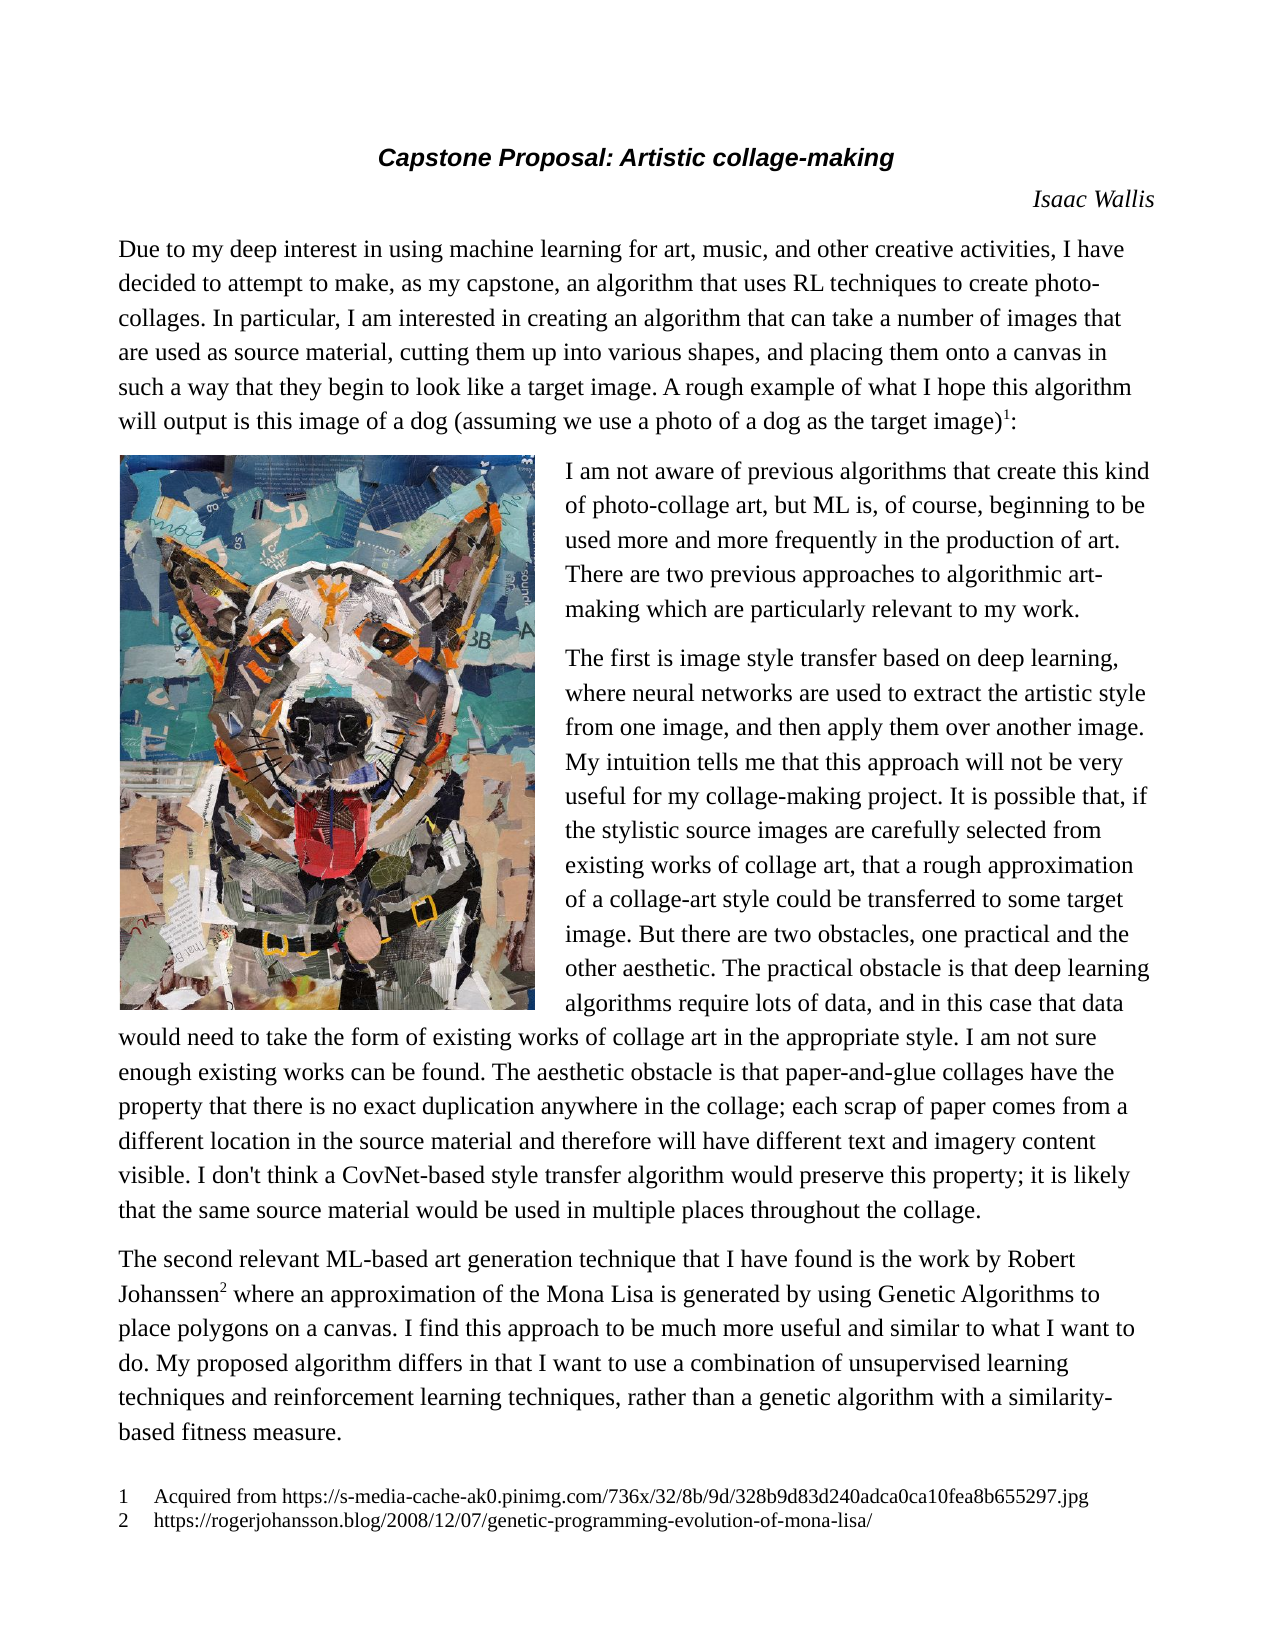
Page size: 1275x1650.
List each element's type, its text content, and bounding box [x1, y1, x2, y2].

text Acquired from https://s-media-cache-ak0.pinimg.com/736x/32/8b/9d/328b9d83d240adca0ca10fea8b655297.jpg [118, 1484, 1157, 1508]
text https://rogerjohansson.blog/2008/12/07/genetic-programming-evolution-of-mona-lisa/ [118, 1508, 1157, 1532]
text The first is image style transfer based on deep learning, where neural networks are used to extract the artistic style from one image, and then apply them over another image. My intuition tells me that this approach will not be very useful for my collage-making project. It is possible that, if the stylistic source images are carefully selected from existing works of collage art, that a rough approximation of a collage-art style could be transferred to some target image. But there are two obstacles, one practical and the other aesthetic. The practical obstacle is that deep learning algorithms require lots of data, and in this case that data would need to take the form of existing works of collage art in the appropriate style. I am not sure enough existing works can be found. The aesthetic obstacle is that paper-and-glue collages have the property that there is no exact duplication anywhere in the collage; each scrap of paper comes from a different location in the source material and therefore will have different text and imagery content visible. I don't think a CovNet-based style transfer algorithm would preserve this property; it is likely that the same source material would be used in multiple places throughout the collage. [118, 643, 1157, 1223]
text I am not aware of previous algorithms that create this kind of photo-collage art, but ML is, of course, beginning to be used more and more frequently in the production of art. There are two previous approaches to algorithmic art-making which are particularly relevant to my work. [535, 456, 1157, 622]
text Due to my deep interest in using machine learning for art, music, and other creative activities, I have decided to attempt to make, as my capstone, an algorithm that uses RL techniques to create photo-collages. In particular, I am interested in creating an algorithm that can take a number of images that are used as source material, cutting them up into various shapes, and placing them onto a canvas in such a way that they begin to look like a target image. A rough example of what I hope this algorithm will output is this image of a dog (assuming we use a photo of a dog as the target image): [118, 234, 1157, 435]
text Isaac Wallis [118, 184, 1157, 213]
text The second relevant ML-based art generation technique that I have found is the work by Robert Johanssen where an approximation of the Mona Lisa is generated by using Genetic Algorithms to place polygons on a canvas. I find this approach to be much more useful and similar to what I want to do. My proposed algorithm differs in that I want to use a combination of unsupervised learning techniques and reinforcement learning techniques, rather than a genetic algorithm with a similarity-based fitness measure. [118, 1244, 1157, 1445]
picture [119, 455, 535, 1010]
title Capstone Proposal: Artistic collage-making [118, 143, 1157, 172]
